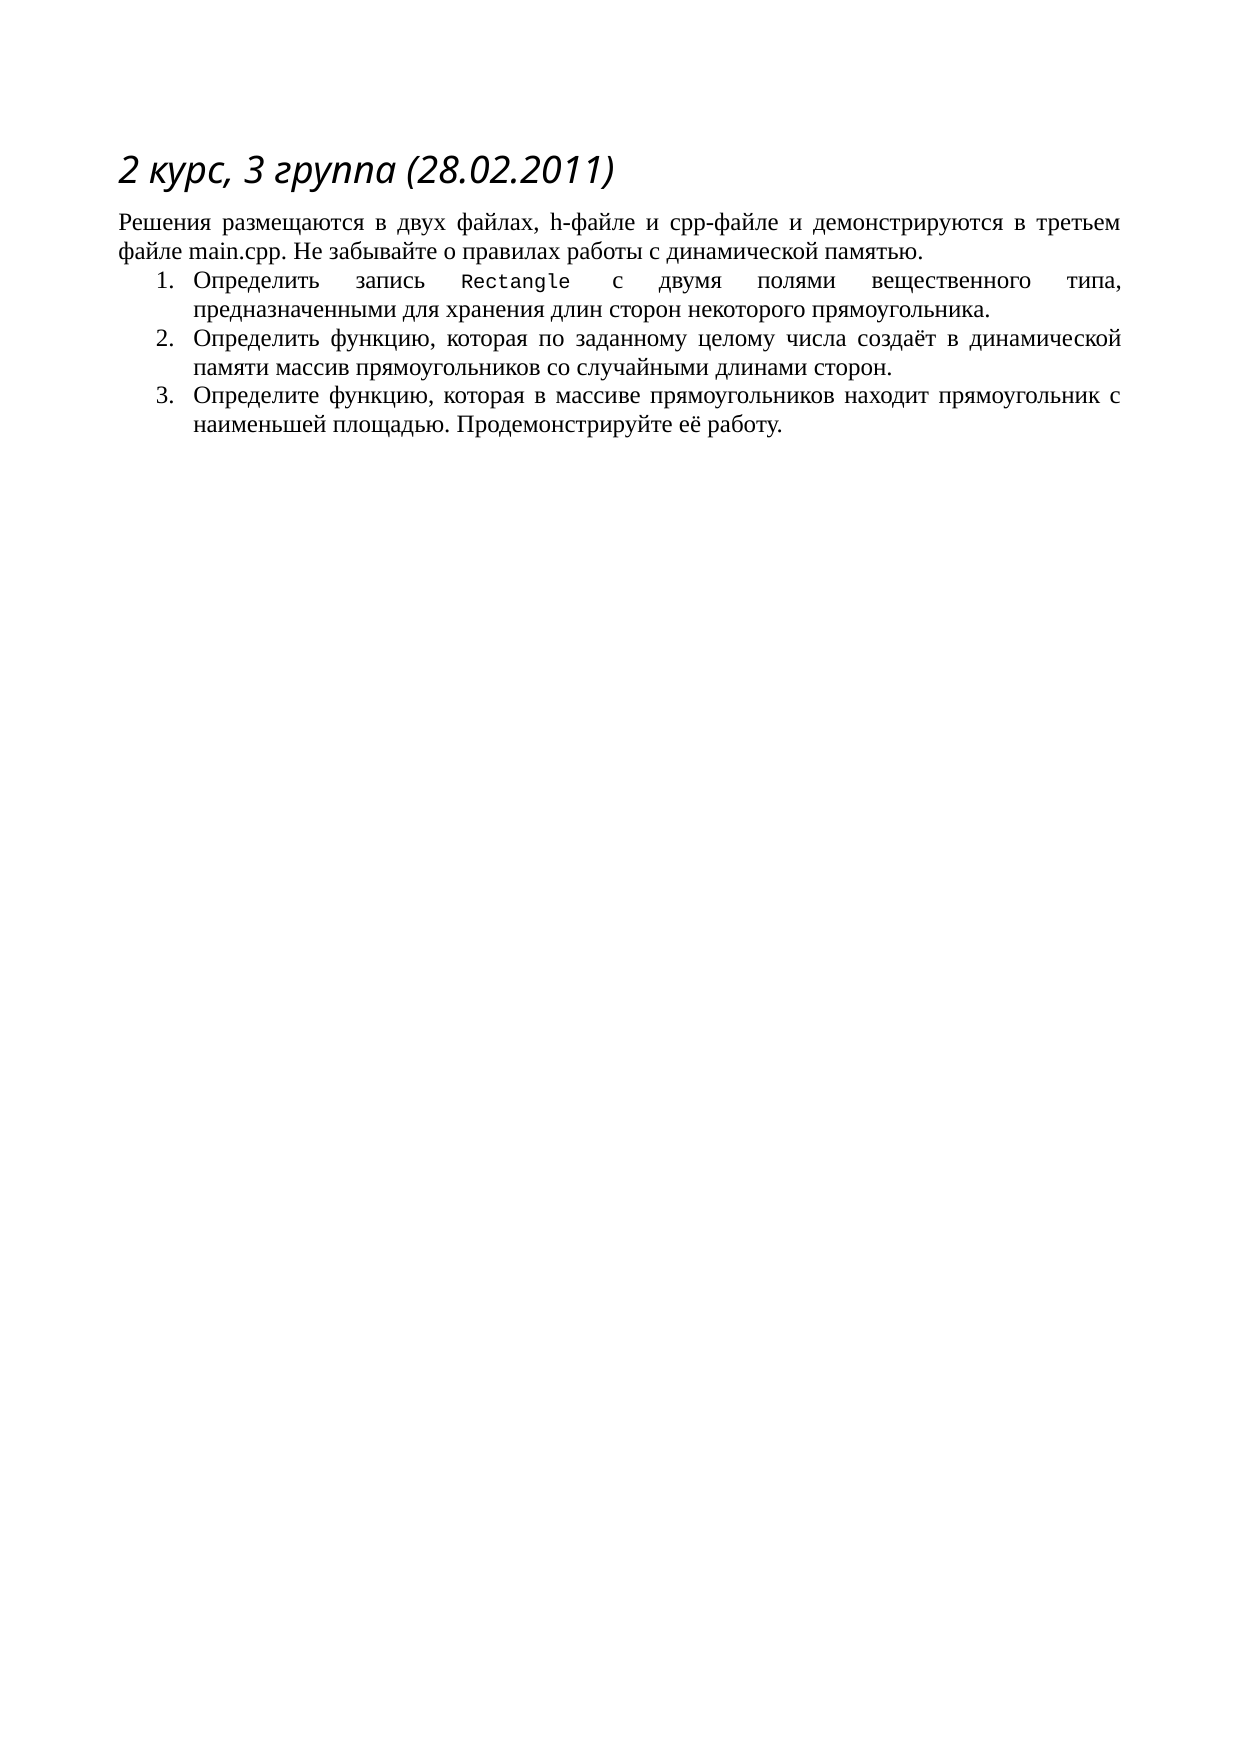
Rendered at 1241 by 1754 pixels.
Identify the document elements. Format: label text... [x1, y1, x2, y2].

text Решения размещаются в двух файлах, h-файле и cpp-файле и демонстрируются в третьем файле main.cpp. Не забывайте о правилах работы с динамической памятью. [118, 207, 1122, 265]
list Определите функцию, которая в массиве прямоугольников находит прямоугольник с наименьшей площадью. Продемонстрируйте её работу. [156, 381, 1122, 438]
list Определить запись Rectangle с двумя полями вещественного типа, предназначенными для хранения длин сторон некоторого прямоугольника. [156, 265, 1122, 323]
list Определить функцию, которая по заданному целому числа создаёт в динамической памяти массив прямоугольников со случайными длинами сторон. [156, 323, 1122, 381]
subtitle 2 курс, 3 группа (28.02.2011) [118, 143, 1122, 195]
